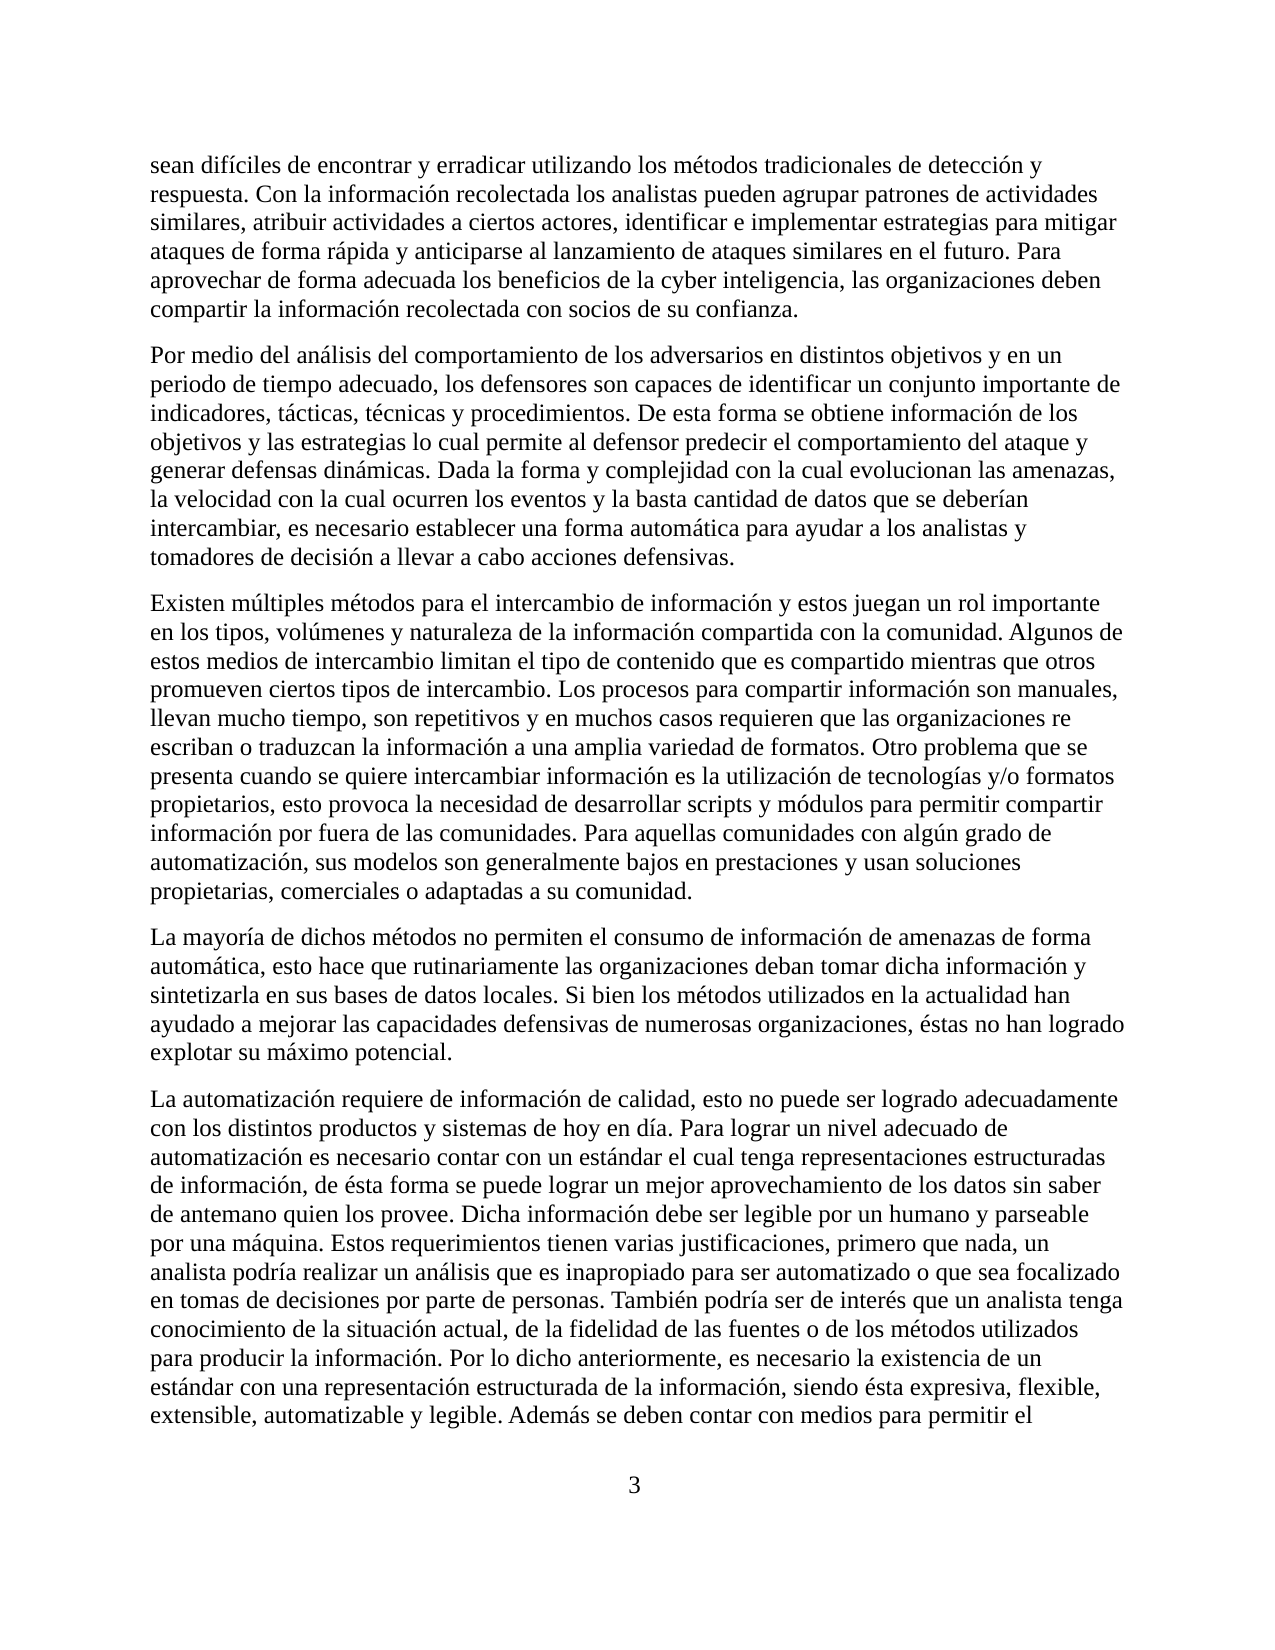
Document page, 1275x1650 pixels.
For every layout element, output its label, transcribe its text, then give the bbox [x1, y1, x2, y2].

text sean difíciles de encontrar y erradicar utilizando los métodos tradicionales de detección y respuesta. Con la información recolectada los analistas pueden agrupar patrones de actividades similares, atribuir actividades a ciertos actores, identificar e implementar estrategias para mitigar ataques de forma rápida y anticiparse al lanzamiento de ataques similares en el futuro. Para aprovechar de forma adecuada los beneficios de la cyber inteligencia, las organizaciones deben compartir la información recolectada con socios de su confianza. [150, 150, 1125, 322]
text Existen múltiples métodos para el intercambio de información y estos juegan un rol importante en los tipos, volúmenes y naturaleza de la información compartida con la comunidad. Algunos de estos medios de intercambio limitan el tipo de contenido que es compartido mientras que otros promueven ciertos tipos de intercambio. Los procesos para compartir información son manuales, llevan mucho tiempo, son repetitivos y en muchos casos requieren que las organizaciones re escriban o traduzcan la información a una amplia variedad de formatos. Otro problema que se presenta cuando se quiere intercambiar información es la utilización de tecnologías y/o formatos propietarios, esto provoca la necesidad de desarrollar scripts y módulos para permitir compartir información por fuera de las comunidades. Para aquellas comunidades con algún grado de automatización, sus modelos son generalmente bajos en prestaciones y usan soluciones propietarias, comerciales o adaptadas a su comunidad. [150, 588, 1125, 904]
text Por medio del análisis del comportamiento de los adversarios en distintos objetivos y en un periodo de tiempo adecuado, los defensores son capaces de identificar un conjunto importante de indicadores, tácticas, técnicas y procedimientos. De esta forma se obtiene información de los objetivos y las estrategias lo cual permite al defensor predecir el comportamiento del ataque y generar defensas dinámicas. Dada la forma y complejidad con la cual evolucionan las amenazas, la velocidad con la cual ocurren los eventos y la basta cantidad de datos que se deberían intercambiar, es necesario establecer una forma automática para ayudar a los analistas y tomadores de decisión a llevar a cabo acciones defensivas. [150, 340, 1125, 570]
text La automatización requiere de información de calidad, esto no puede ser logrado adecuadamente con los distintos productos y sistemas de hoy en día. Para lograr un nivel adecuado de automatización es necesario contar con un estándar el cual tenga representaciones estructuradas de información, de ésta forma se puede lograr un mejor aprovechamiento de los datos sin saber de antemano quien los provee. Dicha información debe ser legible por un humano y parseable por una máquina. Estos requerimientos tienen varias justificaciones, primero que nada, un analista podría realizar un análisis que es inapropiado para ser automatizado o que sea focalizado en tomas de decisiones por parte de personas. También podría ser de interés que un analista tenga conocimiento de la situación actual, de la fidelidad de las fuentes o de los métodos utilizados para producir la información. Por lo dicho anteriormente, es necesario la existencia de un estándar con una representación estructurada de la información, siendo ésta expresiva, flexible, extensible, automatizable y legible. Además se deben contar con medios para permitir el [150, 1084, 1125, 1429]
text La mayoría de dichos métodos no permiten el consumo de información de amenazas de forma automática, esto hace que rutinariamente las organizaciones deban tomar dicha información y sintetizarla en sus bases de datos locales. Si bien los métodos utilizados en la actualidad han ayudado a mejorar las capacidades defensivas de numerosas organizaciones, éstas no han logrado explotar su máximo potencial. [150, 922, 1125, 1066]
